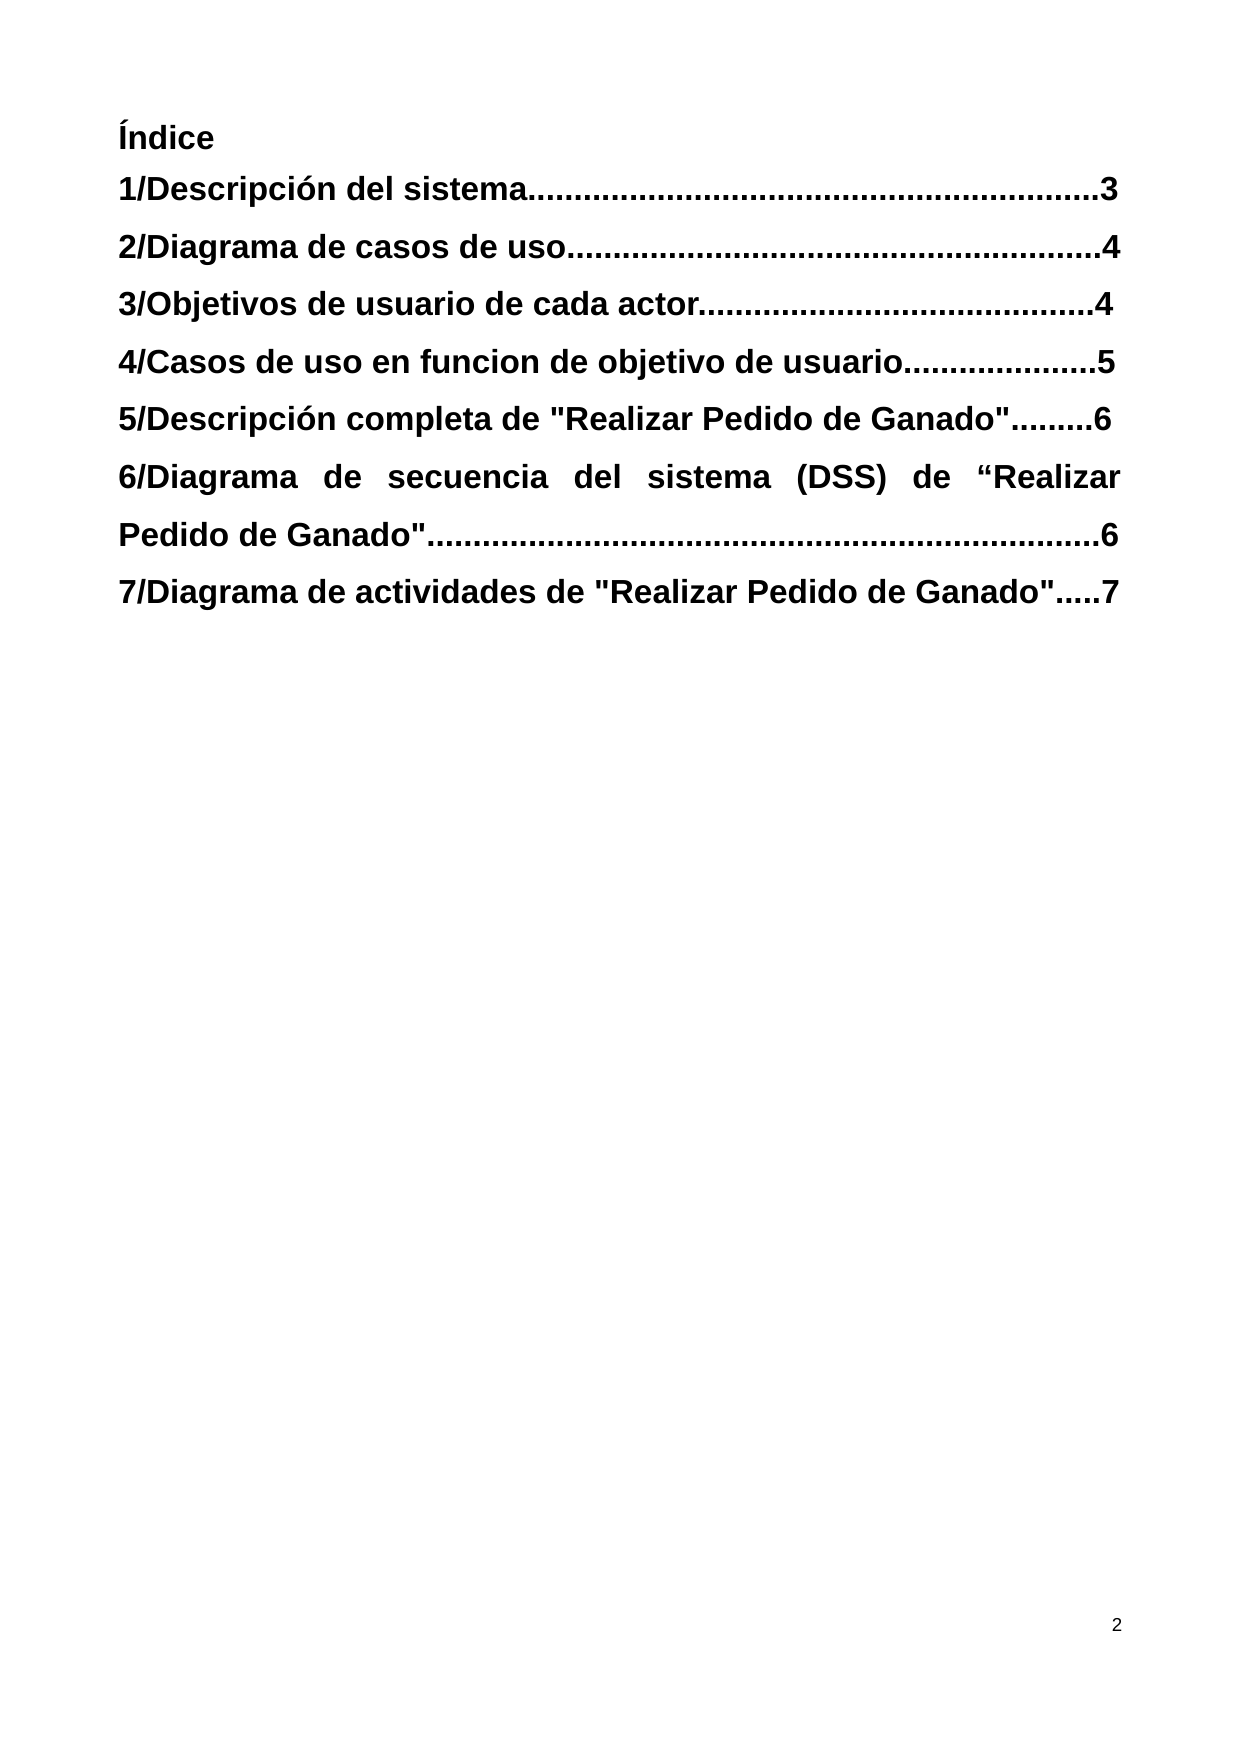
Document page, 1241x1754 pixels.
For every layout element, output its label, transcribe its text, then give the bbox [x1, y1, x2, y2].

text 1/Descripción del sistema..............................................................3 [118, 169, 1122, 207]
subtitle Índice [118, 118, 1122, 157]
text 3/Objetivos de usuario de cada actor...........................................4 [118, 284, 1122, 323]
text 6/Diagrama de secuencia del sistema (DSS) de “Realizar Pedido de Ganado".........................................................................6 [118, 457, 1122, 553]
text 4/Casos de uso en funcion de objetivo de usuario.....................5 [118, 342, 1122, 380]
text 7/Diagrama de actividades de "Realizar Pedido de Ganado".....7 [118, 572, 1122, 611]
text 2/Diagrama de casos de uso..........................................................4 [118, 227, 1122, 265]
text 5/Descripción completa de "Realizar Pedido de Ganado".........6 [118, 399, 1122, 438]
